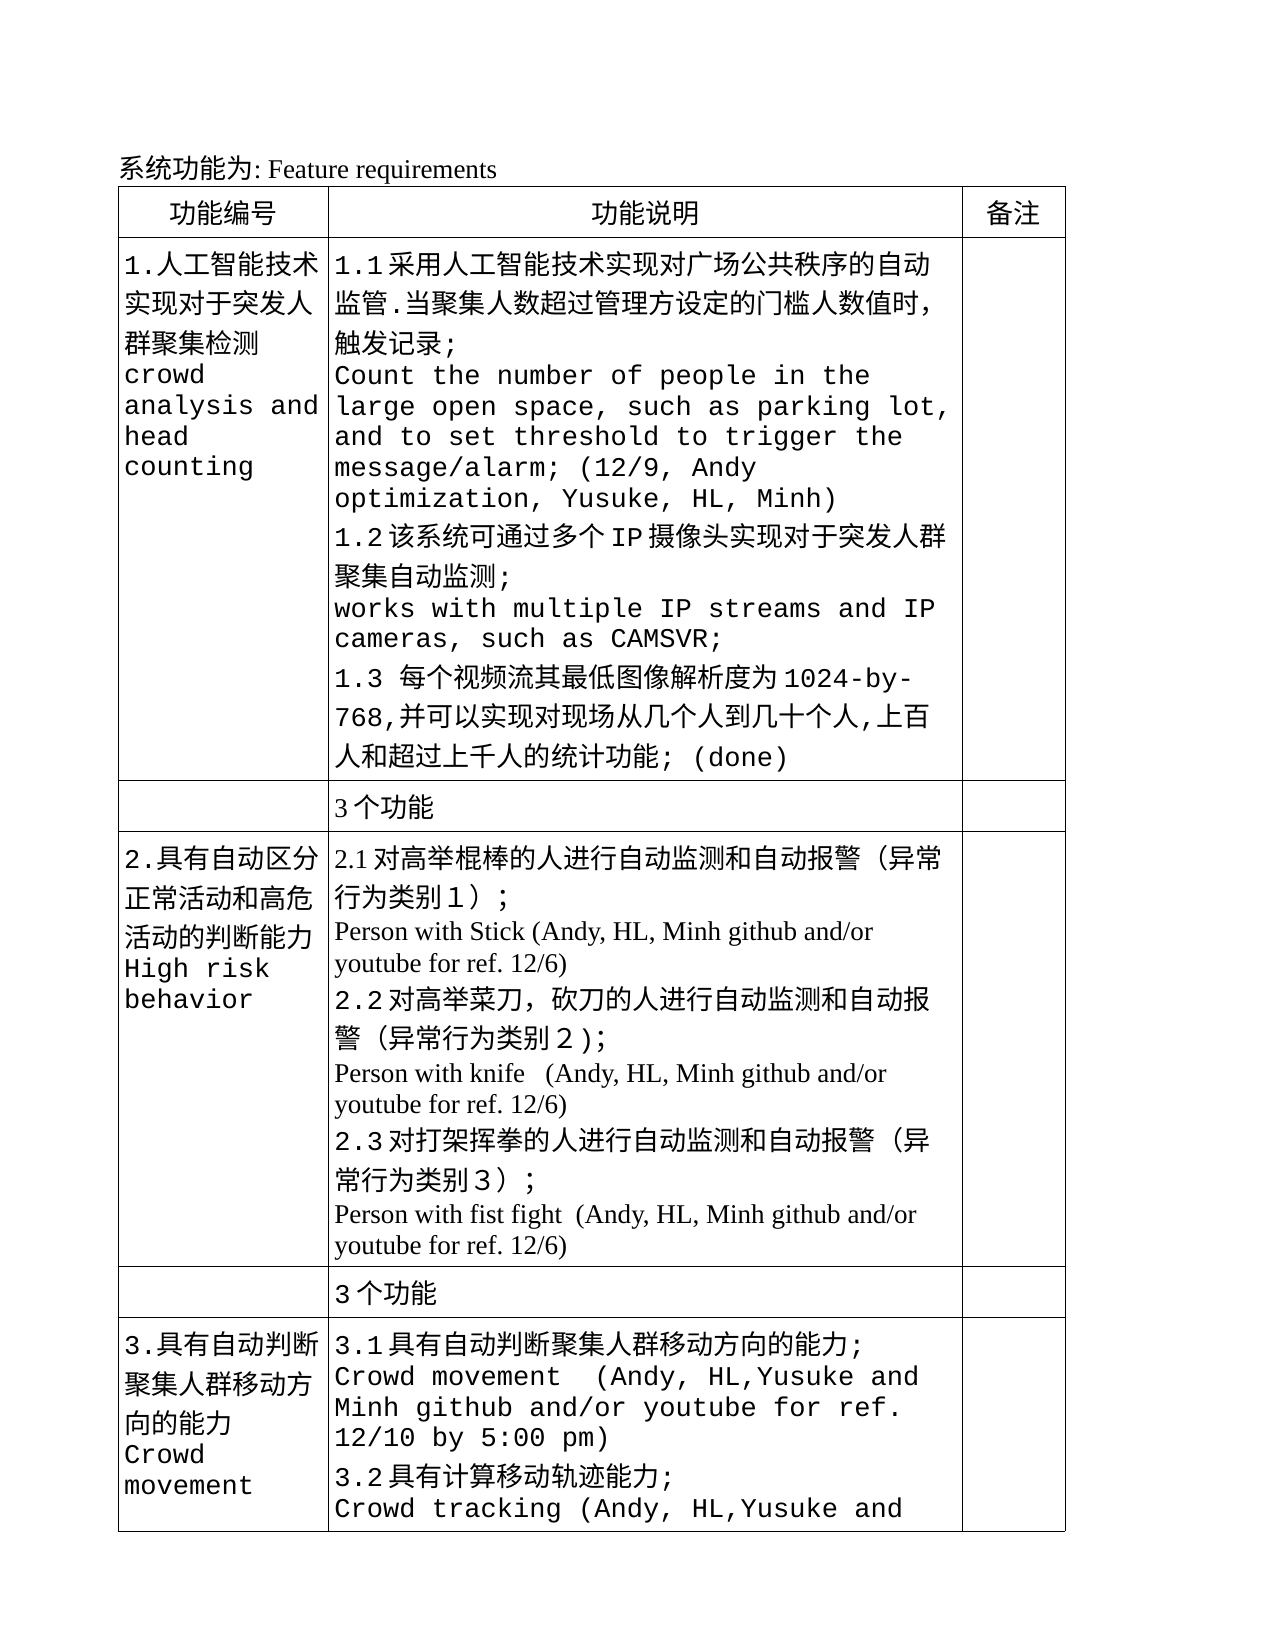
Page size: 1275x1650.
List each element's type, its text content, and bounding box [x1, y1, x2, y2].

table_cell 3.具有自动判断聚集人群移动方向的能力 Crowd movement [119, 1318, 328, 1531]
table_cell [963, 1318, 1065, 1531]
table_cell [963, 781, 1065, 831]
table_cell [963, 832, 1065, 1266]
text 系统功能为: Feature requirements [118, 147, 1157, 186]
table_cell 3.1具有自动判断聚集人群移动方向的能力; Crowd movement (Andy, HL,Yusuke and Minh github and/or youtube for ref. 12/10 by 5:00 pm) 3.2具有计算移动轨迹能力; Crowd tracking (Andy, HL,Yusuke and [329, 1318, 962, 1531]
table_cell 3个功能 [329, 1267, 962, 1317]
table_cell 2.具有自动区分正常活动和高危活动的判断能力 High risk behavior [119, 832, 328, 1266]
table_cell [963, 1267, 1065, 1317]
table_header 备注 [963, 187, 1065, 237]
table_header 功能编号 [119, 187, 328, 237]
table_header 功能说明 [329, 187, 962, 237]
table_cell 1.人工智能技术实现对于突发人群聚集检测crowd analysis and head counting [119, 238, 328, 780]
table_cell [119, 1267, 328, 1317]
table_cell 3个功能 [329, 781, 962, 831]
table_cell 1.1采用人工智能技术实现对广场公共秩序的自动监管.当聚集人数超过管理方设定的门槛人数值时，触发记录; Count the number of people in the large open space, such as parking lot, and to set threshold to trigger the message/alarm; (12/9, Andy optimization, Yusuke, HL, Minh) 1.2该系统可通过多个IP摄像头实现对于突发人群聚集自动监测; works with multiple IP streams and IP cameras, such as CAMSVR; 1.3 每个视频流其最低图像解析度为1024-by-768,并可以实现对现场从几个人到几十个人,上百人和超过上千人的统计功能; (done) [329, 238, 962, 780]
table_cell 2.1对高举棍棒的人进行自动监测和自动报警（异常行为类别１）； Person with Stick (Andy, HL, Minh github and/or youtube for ref. 12/6) 2.2对高举菜刀，砍刀的人进行自动监测和自动报警（异常行为类别２)； Person with knife (Andy, HL, Minh github and/or youtube for ref. 12/6) 2.3对打架挥拳的人进行自动监测和自动报警（异常行为类别３）； Person with fist fight (Andy, HL, Minh github and/or youtube for ref. 12/6) [329, 832, 962, 1266]
table_cell [963, 238, 1065, 780]
table_cell [119, 781, 328, 831]
